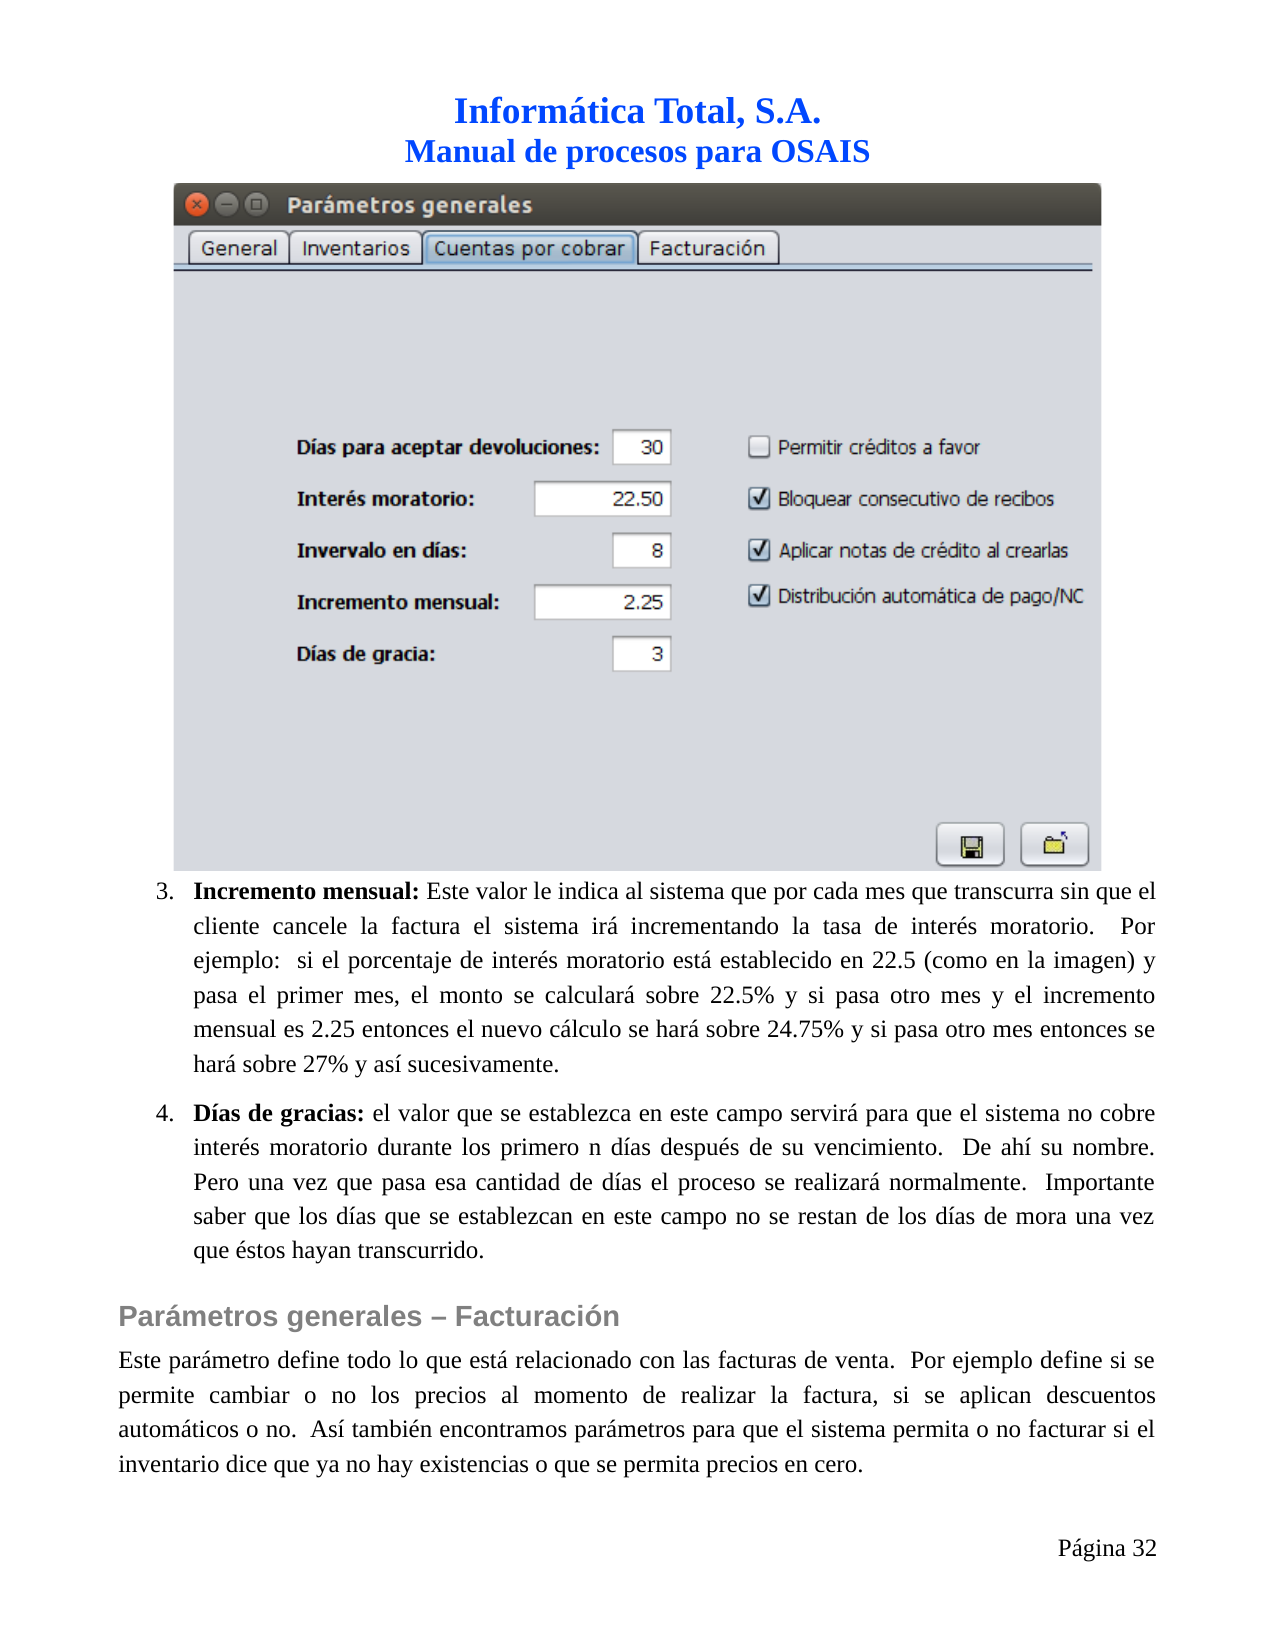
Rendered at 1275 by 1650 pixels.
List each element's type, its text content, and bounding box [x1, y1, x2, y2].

list Días de gracias: el valor que se establezca en este campo servirá para que el sistema no cobre interés moratorio durante los primero n días después de su vencimiento. De ahí su nombre. Pero una vez que pasa esa cantidad de días el proceso se realizará normalmente. Importante saber que los días que se establezcan en este campo no se restan de los días de mora una vez que éstos hayan transcurrido. [156, 1098, 1157, 1264]
list Incremento mensual: Este valor le indica al sistema que por cada mes que transcurra sin que el cliente cancele la factura el sistema irá incrementando la tasa de interés moratorio. Por ejemplo: si el porcentaje de interés moratorio está establecido en 22.5 (como en la imagen) y pasa el primer mes, el monto se calculará sobre 22.5% y si pasa otro mes y el incremento mensual es 2.25 entonces el nuevo cálculo se hará sobre 24.75% y si pasa otro mes entonces se hará sobre 27% y así sucesivamente. [156, 183, 1157, 1077]
text Este parámetro define todo lo que está relacionado con las facturas de venta. Por ejemplo define si se permite cambiar o no los precios al momento de realizar la factura, si se aplican descuentos automáticos o no. Así también encontramos parámetros para que el sistema permita o no facturar si el inventario dice que ya no hay existencias o que se permita precios en cero. [118, 1345, 1157, 1477]
picture [173, 183, 1102, 871]
subtitle Parámetros generales – Facturación [118, 1299, 1157, 1333]
